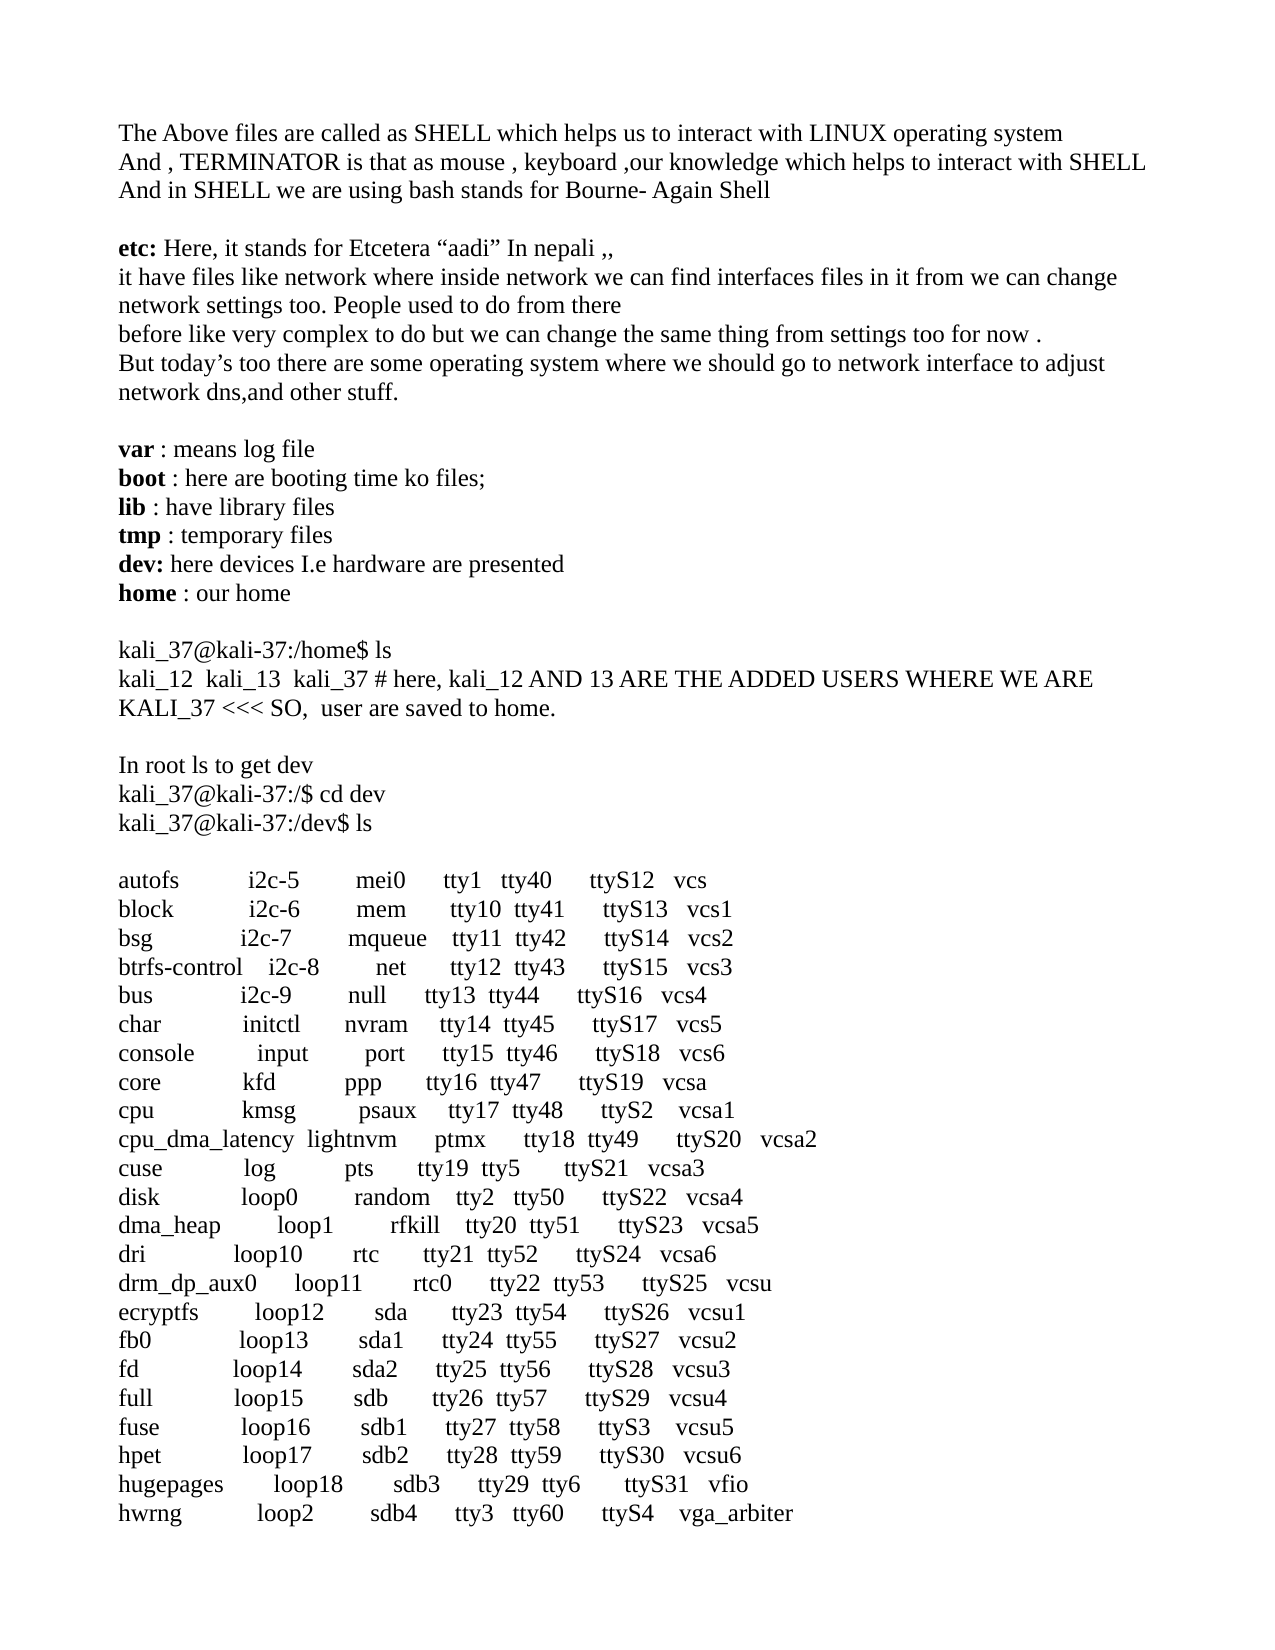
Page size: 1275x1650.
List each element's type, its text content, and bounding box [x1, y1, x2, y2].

text char initctl nvram tty14 tty45 ttyS17 vcs5 [118, 1009, 1157, 1038]
text autofs i2c-5 mei0 tty1 tty40 ttyS12 vcs [118, 866, 1157, 894]
text hugepages loop18 sdb3 tty29 tty6 ttyS31 vfio [118, 1469, 1157, 1498]
text dri loop10 rtc tty21 tty52 ttyS24 vcsa6 [118, 1239, 1157, 1268]
text lib : have library files [118, 492, 1157, 521]
text core kfd ppp tty16 tty47 ttyS19 vcsa [118, 1067, 1157, 1096]
text etc: Here, it stands for Etcetera “aadi” In nepali ,, [118, 233, 1157, 262]
text hpet loop17 sdb2 tty28 tty59 ttyS30 vcsu6 [118, 1441, 1157, 1469]
text kali_37@kali-37:/dev$ ls [118, 808, 1157, 837]
text The Above files are called as SHELL which helps us to interact with LINUX operating system [118, 118, 1157, 147]
text dma_heap loop1 rfkill tty20 tty51 ttyS23 vcsa5 [118, 1211, 1157, 1239]
text drm_dp_aux0 loop11 rtc0 tty22 tty53 ttyS25 vcsu [118, 1268, 1157, 1297]
text disk loop0 random tty2 tty50 ttyS22 vcsa4 [118, 1182, 1157, 1211]
text And , TERMINATOR is that as mouse , keyboard ,our knowledge which helps to interact with SHELL [118, 147, 1157, 176]
text home : our home [118, 578, 1157, 607]
text kali_37@kali-37:/home$ ls [118, 636, 1157, 664]
text kali_37@kali-37:/$ cd dev [118, 779, 1157, 808]
text block i2c-6 mem tty10 tty41 ttyS13 vcs1 [118, 894, 1157, 923]
text bsg i2c-7 mqueue tty11 tty42 ttyS14 vcs2 [118, 923, 1157, 952]
text fb0 loop13 sda1 tty24 tty55 ttyS27 vcsu2 [118, 1326, 1157, 1354]
text bus i2c-9 null tty13 tty44 ttyS16 vcs4 [118, 981, 1157, 1009]
text fuse loop16 sdb1 tty27 tty58 ttyS3 vcsu5 [118, 1412, 1157, 1441]
text tmp : temporary files [118, 521, 1157, 549]
text dev: here devices I.e hardware are presented [118, 549, 1157, 578]
text cpu kmsg psaux tty17 tty48 ttyS2 vcsa1 [118, 1096, 1157, 1124]
text cuse log pts tty19 tty5 ttyS21 vcsa3 [118, 1153, 1157, 1182]
text And in SHELL we are using bash stands for Bourne- Again Shell [118, 176, 1157, 204]
text network dns,and other stuff. [118, 377, 1157, 406]
text ecryptfs loop12 sda tty23 tty54 ttyS26 vcsu1 [118, 1297, 1157, 1326]
text In root ls to get dev [118, 751, 1157, 779]
text cpu_dma_latency lightnvm ptmx tty18 tty49 ttyS20 vcsa2 [118, 1124, 1157, 1153]
text it have files like network where inside network we can find interfaces files in it from we can change network settings too. People used to do from there [118, 262, 1157, 319]
text But today’s too there are some operating system where we should go to network interface to adjust [118, 348, 1157, 377]
text full loop15 sdb tty26 tty57 ttyS29 vcsu4 [118, 1383, 1157, 1412]
text hwrng loop2 sdb4 tty3 tty60 ttyS4 vga_arbiter [118, 1498, 1157, 1527]
text console input port tty15 tty46 ttyS18 vcs6 [118, 1038, 1157, 1067]
text before like very complex to do but we can change the same thing from settings too for now . [118, 319, 1157, 348]
text btrfs-control i2c-8 net tty12 tty43 ttyS15 vcs3 [118, 952, 1157, 981]
text var : means log file [118, 434, 1157, 463]
text fd loop14 sda2 tty25 tty56 ttyS28 vcsu3 [118, 1354, 1157, 1383]
text boot : here are booting time ko files; [118, 463, 1157, 492]
text kali_12 kali_13 kali_37 # here, kali_12 AND 13 ARE THE ADDED USERS WHERE WE ARE KALI_37 <<< SO, user are saved to home. [118, 664, 1157, 722]
